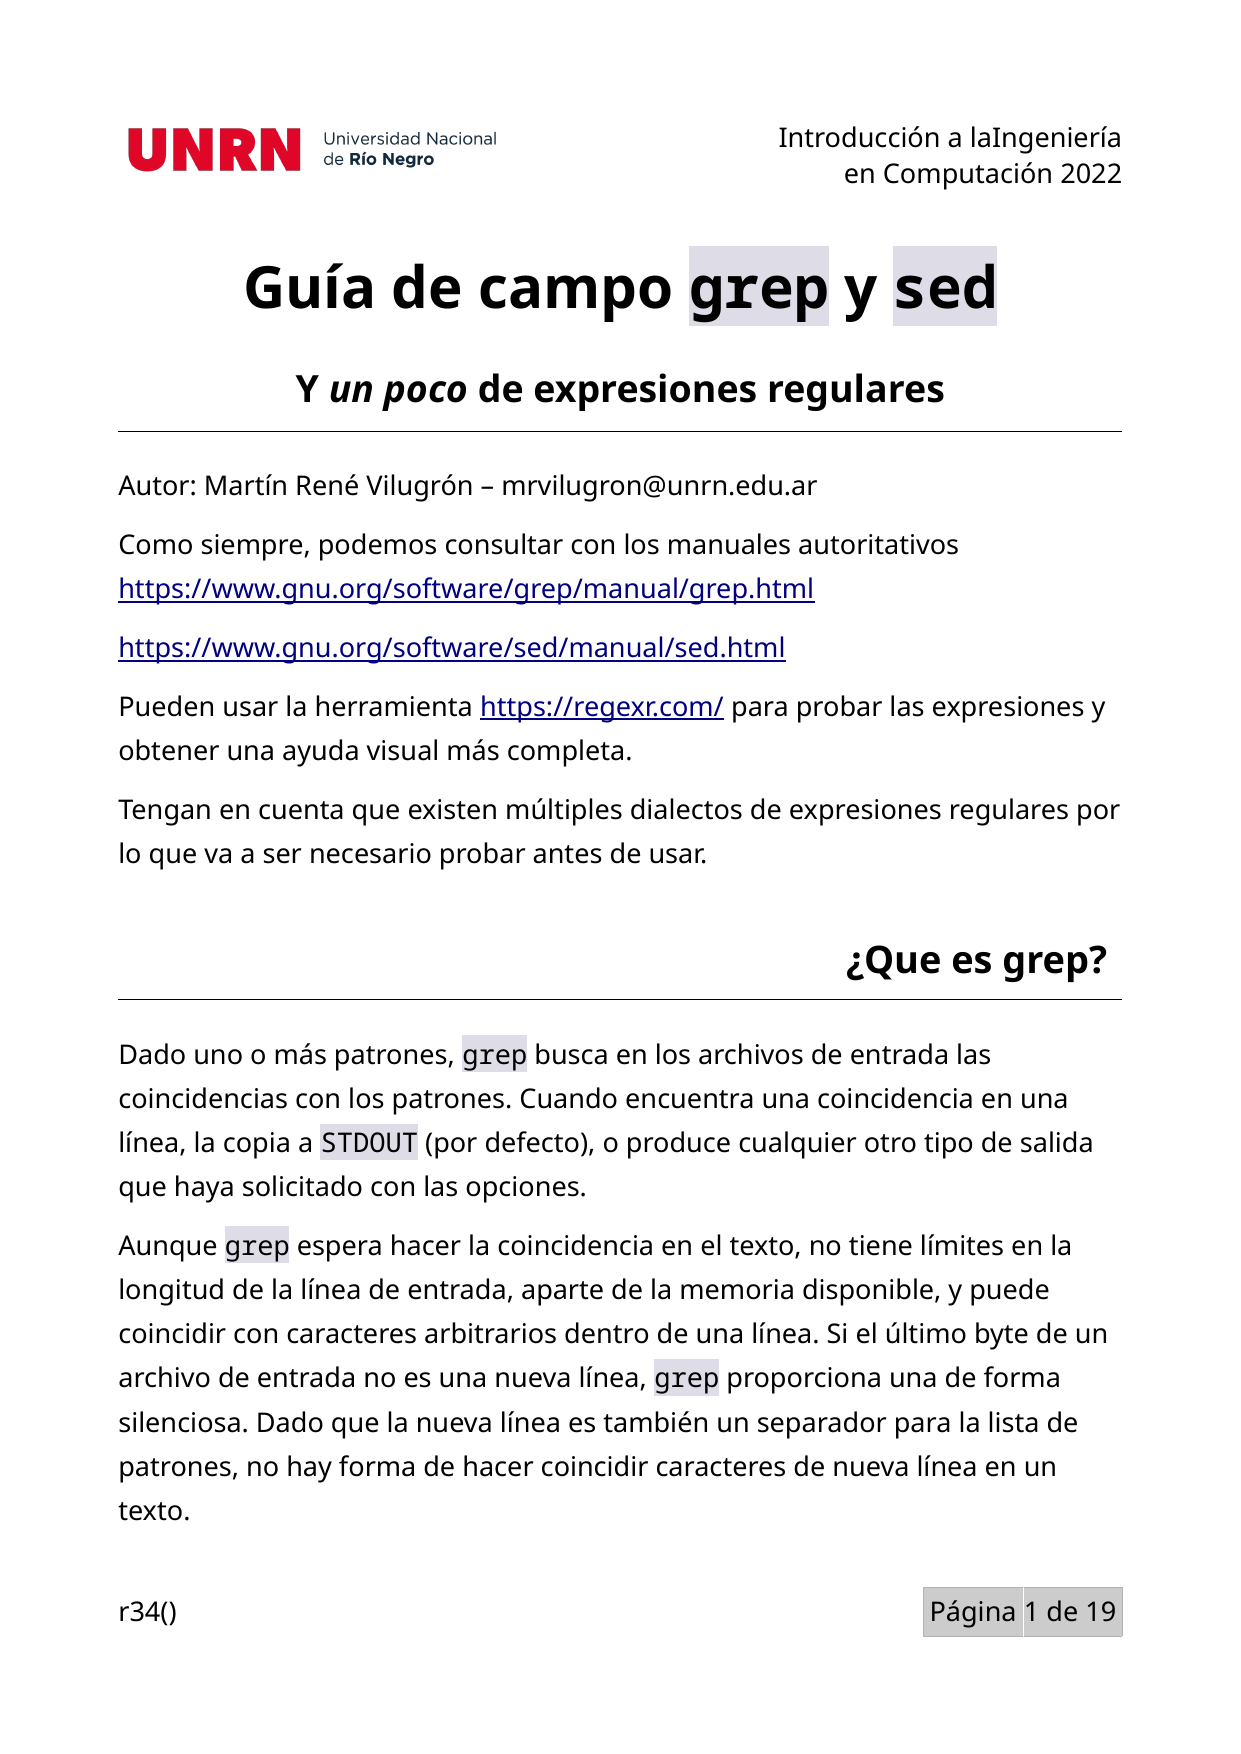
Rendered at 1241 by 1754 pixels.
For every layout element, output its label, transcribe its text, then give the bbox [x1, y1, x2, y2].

title Guía de campo grep y sed [997, 246, 1122, 326]
title Guía de campo grep y sed [829, 246, 893, 326]
picture [118, 118, 505, 180]
subtitle Y un poco de expresiones regulares [118, 345, 1122, 431]
text Como siempre, podemos consultar con los manuales autoritativos https://www.gnu.org/software/grep/manual/grep.html [118, 526, 1122, 607]
text Pueden usar la herramienta https://regexr.com/ para probar las expresiones y obtener una ayuda visual más completa. [118, 687, 1122, 768]
text Autor: Martín René Vilugrón – mrvilugron@unrn.edu.ar [118, 467, 1122, 504]
text Aunque grep espera hacer la coincidencia en el texto, no tiene límites en la longitud de la línea de entrada, aparte de la memoria disponible, y puede coincidir con caracteres arbitrarios dentro de una línea. Si el último byte de un archivo de entrada no es una nueva línea, grep proporciona una de forma silenciosa. Dado que la nueva línea es también un separador para la lista de patrones, no hay forma de hacer coincidir caracteres de nueva línea en un texto. [118, 1226, 1122, 1528]
text Dado uno o más patrones, grep busca en los archivos de entrada las coincidencias con los patrones. Cuando encuentra una coincidencia en una línea, la copia a STDOUT (por defecto), o produce cualquier otro tipo de salida que haya solicitado con las opciones. [118, 1035, 1122, 1204]
text Tengan en cuenta que existen múltiples dialectos de expresiones regulares por lo que va a ser necesario probar antes de usar. [118, 790, 1122, 871]
subtitle ¿Que es grep? [118, 918, 1122, 999]
text https://www.gnu.org/software/sed/manual/sed.html [118, 628, 1122, 665]
title Guía de campo grep y sed [118, 246, 689, 326]
